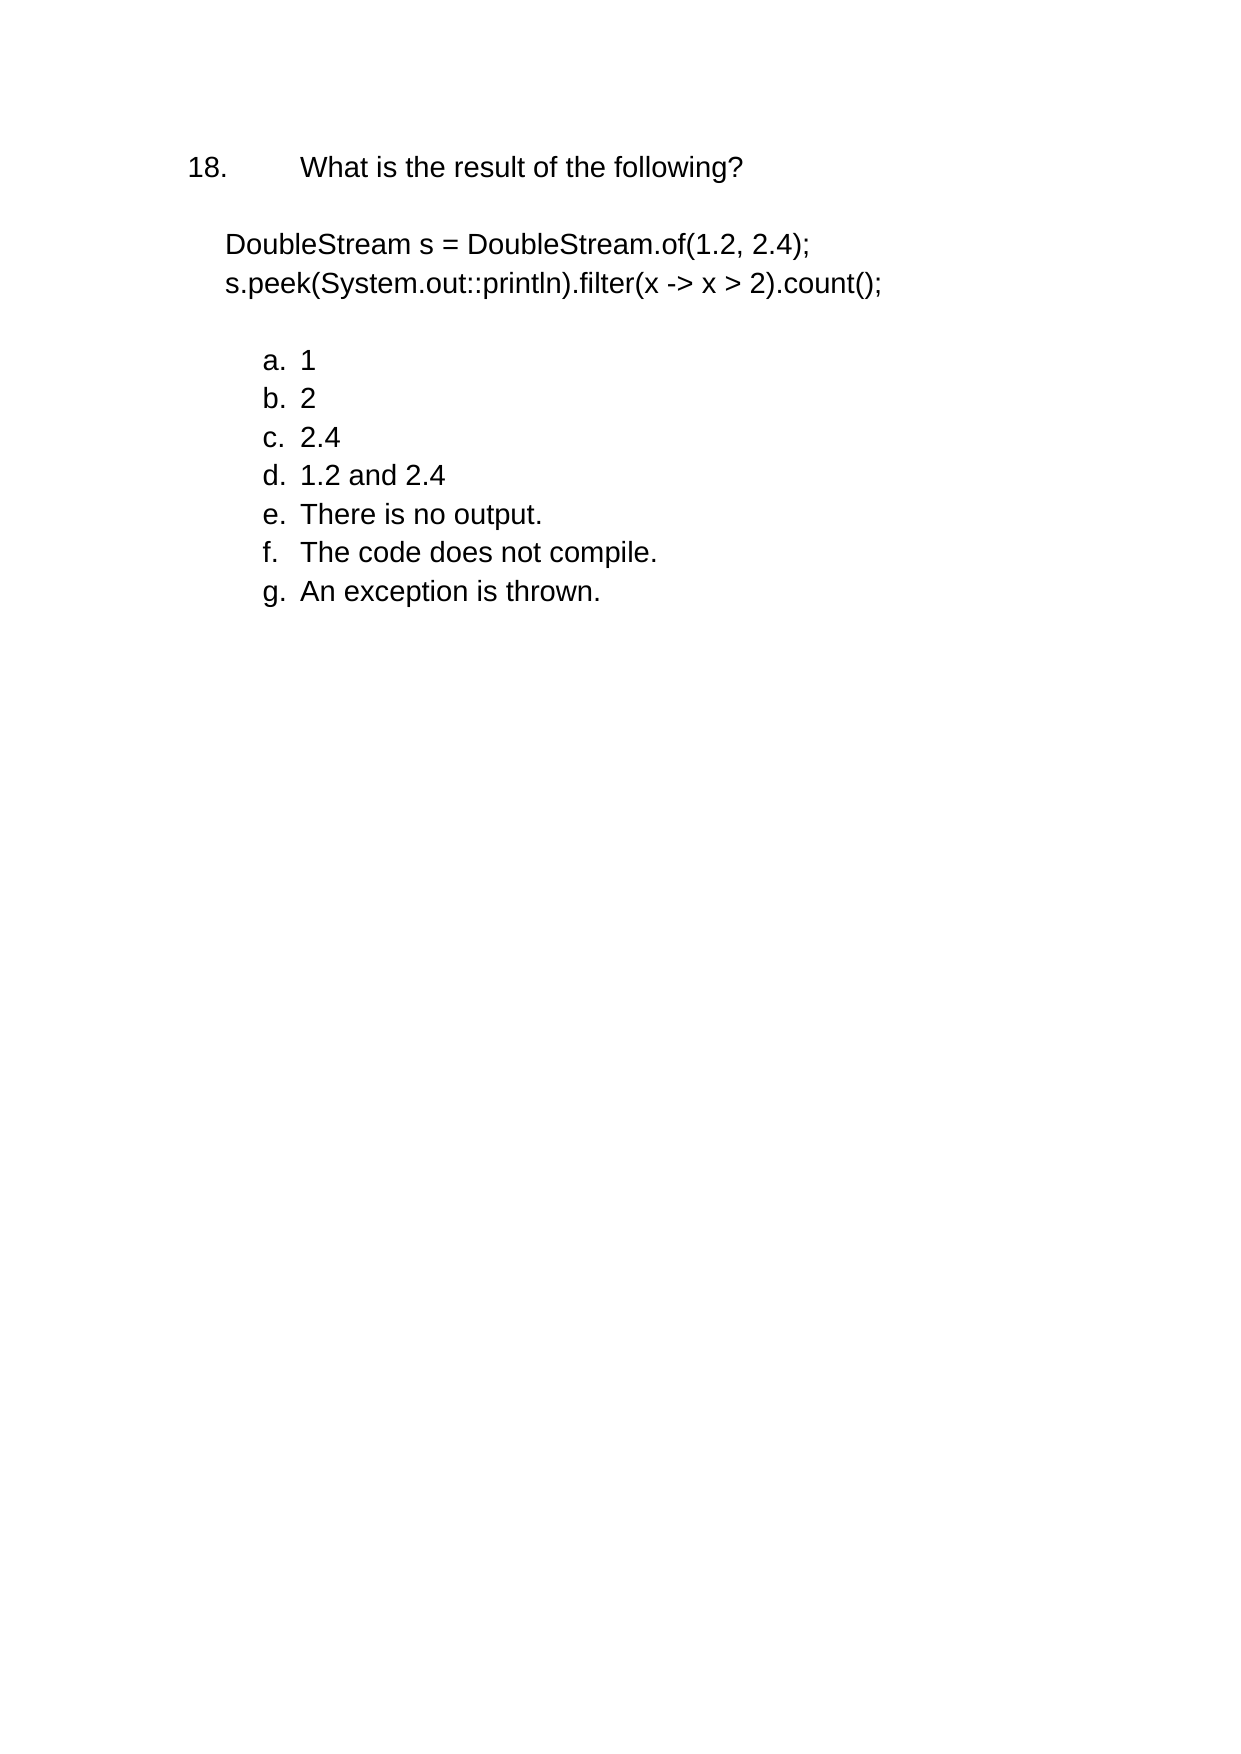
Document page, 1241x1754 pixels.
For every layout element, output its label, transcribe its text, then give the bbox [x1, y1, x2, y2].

list The code does not compile. [262, 535, 1090, 569]
list An exception is thrown. [262, 574, 1090, 607]
list There is no output. [262, 497, 1090, 530]
list 2 [262, 381, 1090, 415]
text DoubleStream s = DoubleStream.of(1.2, 2.4); [225, 227, 1090, 261]
text s.peek(System.out::println).filter(x -> x > 2).count(); [225, 266, 1090, 299]
list What is the result of the following? [187, 150, 1090, 183]
list 2.4 [262, 420, 1090, 453]
list 1 [262, 343, 1090, 376]
list 1.2 and 2.4 [262, 458, 1090, 492]
